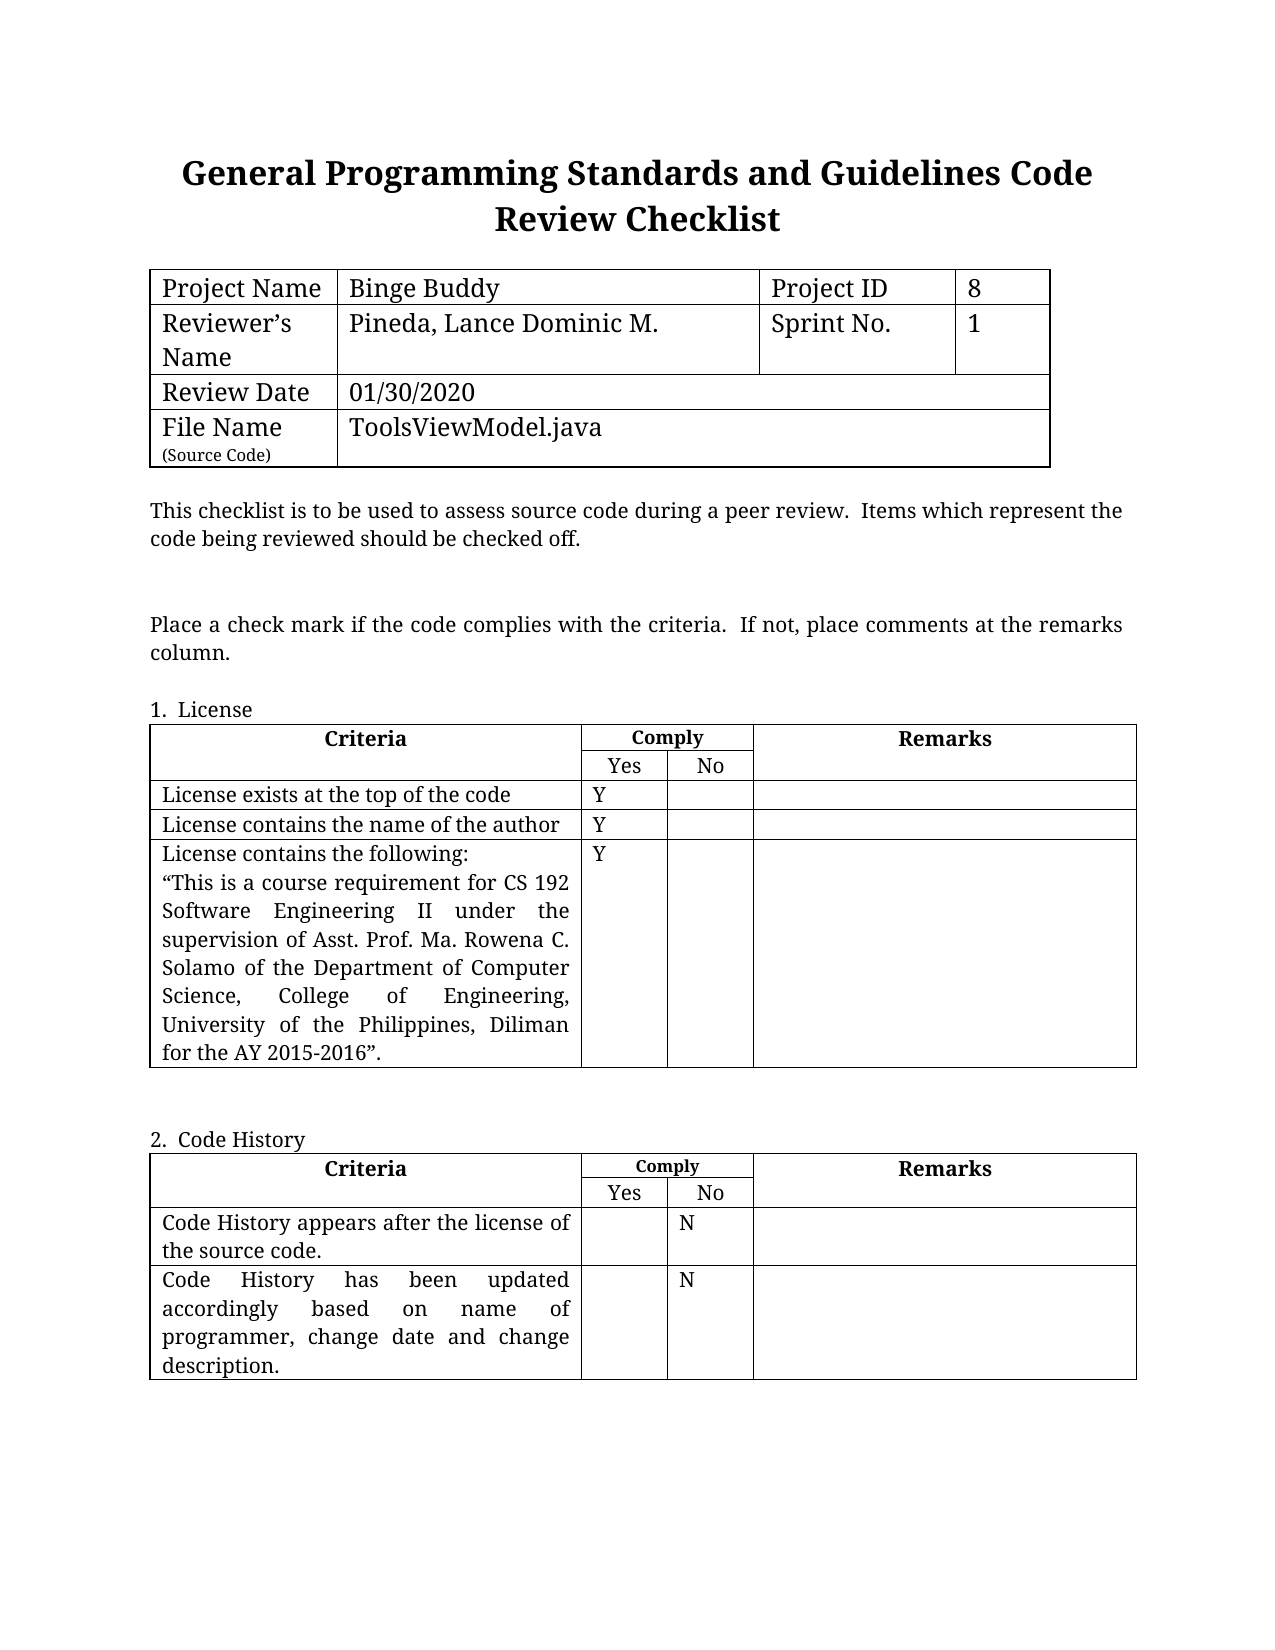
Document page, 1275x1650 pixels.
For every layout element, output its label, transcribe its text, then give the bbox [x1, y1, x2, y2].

table_cell License exists at the top of the code [151, 781, 581, 809]
table_header Remarks [754, 725, 1136, 779]
table_header Comply [582, 1154, 753, 1177]
table_cell Review Date [151, 375, 337, 409]
table_cell [754, 1266, 1136, 1379]
table_cell [754, 1208, 1136, 1264]
table_cell [582, 1266, 667, 1379]
table_header Criteria [151, 1154, 581, 1207]
table_cell License contains the following: “This is a course requirement for CS 192 Software Engineering II under the supervision of Asst. Prof. Ma. Rowena C. Solamo of the Department of Computer Science, College of Engineering, University of the Philippines, Diliman for the AY 2015-2016”. [151, 840, 581, 1067]
table_cell [754, 781, 1136, 809]
text Place a check mark if the code complies with the criteria. If not, place comments at the remarks column. [150, 610, 1125, 667]
text 2. Code History [150, 1125, 1125, 1153]
table_cell 1 [956, 305, 1049, 373]
table_cell Pineda, Lance Dominic M. [338, 305, 759, 373]
table_cell No [668, 1178, 753, 1207]
table_header Comply [582, 725, 753, 750]
table_header Project Name [151, 270, 337, 304]
table_cell File Name (Source Code) [151, 410, 337, 466]
table_cell N [668, 1208, 753, 1264]
table_cell 01/30/2020 [338, 375, 1049, 409]
table_cell [668, 840, 753, 1067]
table_cell No [668, 751, 753, 779]
table_cell Code History has been updated accordingly based on name of programmer, change date and change description. [151, 1266, 581, 1379]
table_header Remarks [754, 1154, 1136, 1207]
table_cell Sprint No. [760, 305, 955, 373]
text General Programming Standards and Guidelines Code Review Checklist [150, 150, 1125, 241]
table_cell Yes [582, 751, 667, 779]
table_cell Code History appears after the license of the source code. [151, 1208, 581, 1264]
table_cell Yes [582, 1178, 667, 1207]
table_header Criteria [151, 725, 581, 779]
text This checklist is to be used to assess source code during a peer review. Items which represent the code being reviewed should be checked off. [150, 496, 1125, 553]
table_cell Y [582, 781, 667, 809]
table_header Project ID [760, 270, 955, 304]
table_cell Y [582, 810, 667, 838]
table_cell [668, 810, 753, 838]
table_cell ToolsViewModel.java [338, 410, 1049, 466]
table_cell License contains the name of the author [151, 810, 581, 838]
table_cell [754, 840, 1136, 1067]
table_cell N [668, 1266, 753, 1379]
table_header 8 [956, 270, 1049, 304]
table_cell [582, 1208, 667, 1264]
text 1. License [150, 695, 1125, 723]
table_cell [668, 781, 753, 809]
table_cell Y [582, 840, 667, 1067]
table_cell [754, 810, 1136, 838]
table_cell Reviewer’s Name [151, 305, 337, 373]
table_header Binge Buddy [338, 270, 759, 304]
